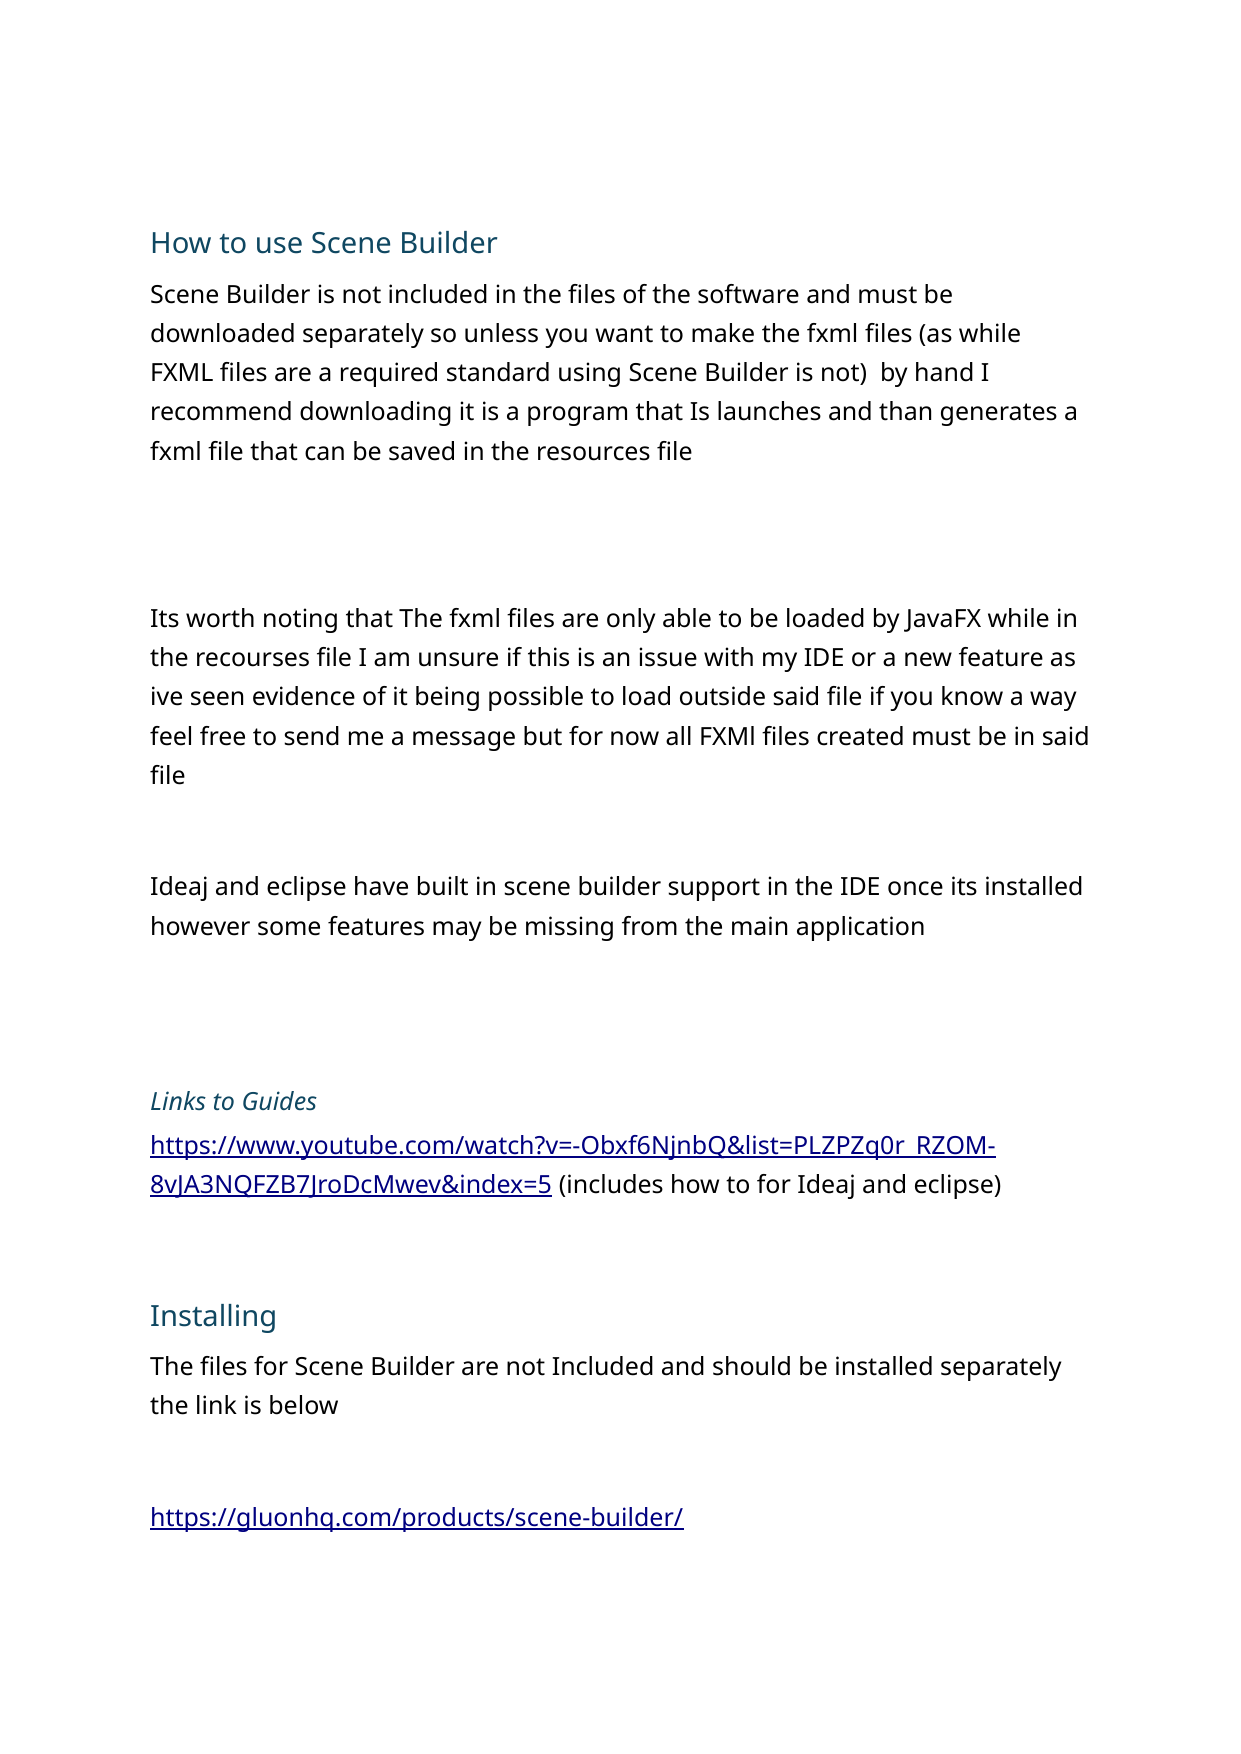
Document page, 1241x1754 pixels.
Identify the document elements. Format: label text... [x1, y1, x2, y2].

text Its worth noting that The fxml files are only able to be loaded by JavaFX while in the recourses file I am unsure if this is an issue with my IDE or a new feature as ive seen evidence of it being possible to load outside said file if you know a way feel free to send me a message but for now all FXMl files created must be in said file [150, 601, 1090, 791]
subtitle Installing [150, 1295, 1090, 1334]
text Scene Builder is not included in the files of the software and must be downloaded separately so unless you want to make the fxml files (as while FXML files are a required standard using Scene Builder is not) by hand I recommend downloading it is a program that Is launches and than generates a fxml file that can be saved in the resources file [150, 276, 1090, 467]
text https://www.youtube.com/watch?v=-Obxf6NjnbQ&list=PLZPZq0r_RZOM-8vJA3NQFZB7JroDcMwev&index=5 (includes how to for Ideaj and eclipse) [150, 1127, 1090, 1201]
text The files for Scene Builder are not Included and should be installed separately the link is below [150, 1349, 1090, 1422]
subtitle Links to Guides [150, 1084, 1090, 1118]
text Ideaj and eclipse have built in scene builder support in the IDE once its installed however some features may be missing from the main application [150, 869, 1090, 942]
text https://gluonhq.com/products/scene-builder/ [150, 1499, 1090, 1534]
subtitle How to use Scene Builder [150, 222, 1090, 262]
